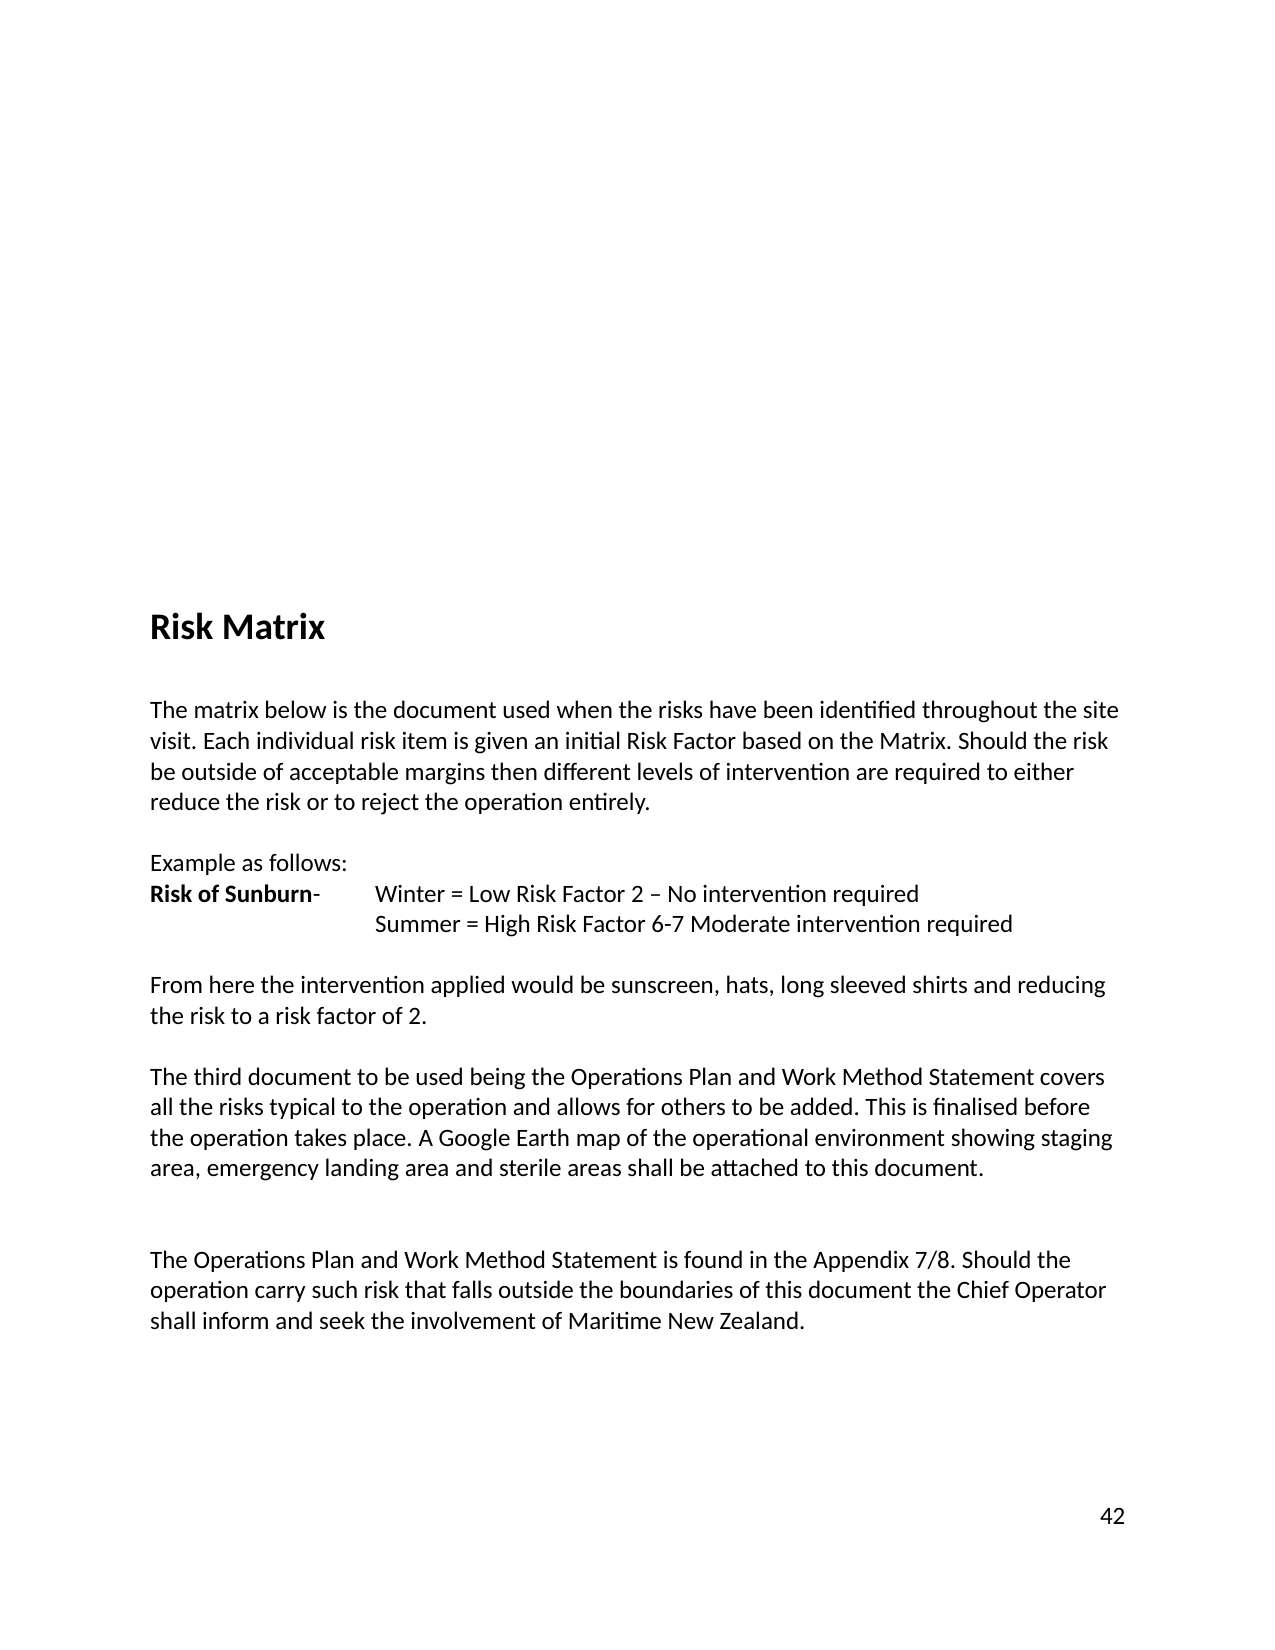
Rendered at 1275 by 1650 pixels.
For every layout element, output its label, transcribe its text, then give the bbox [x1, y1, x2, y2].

text The third document to be used being the Operations Plan and Work Method Statement covers all the risks typical to the operation and allows for others to be added. This is finalised before the operation takes place. A Google Earth map of the operational environment showing staging area, emergency landing area and sterile areas shall be attached to this document. [150, 1061, 1125, 1183]
text Risk of Sunburn- Winter = Low Risk Factor 2 – No intervention required Summer = High Risk Factor 6-7 Moderate intervention required [150, 878, 1125, 939]
text The matrix below is the document used when the risks have been identified throughout the site visit. Each individual risk item is given an initial Risk Factor based on the Matrix. Should the risk be outside of acceptable margins then different levels of intervention are required to either reduce the risk or to reject the operation entirely. [150, 694, 1125, 817]
text From here the intervention applied would be sunscreen, hats, long sleeved shirts and reducing the risk to a risk factor of 2. [150, 969, 1125, 1030]
text Risk Matrix [150, 603, 1125, 649]
text Example as follows: [150, 847, 1125, 878]
text The Operations Plan and Work Method Statement is found in the Appendix 7/8. Should the operation carry such risk that falls outside the boundaries of this document the Chief Operator shall inform and seek the involvement of Maritime New Zealand. [150, 1244, 1125, 1336]
